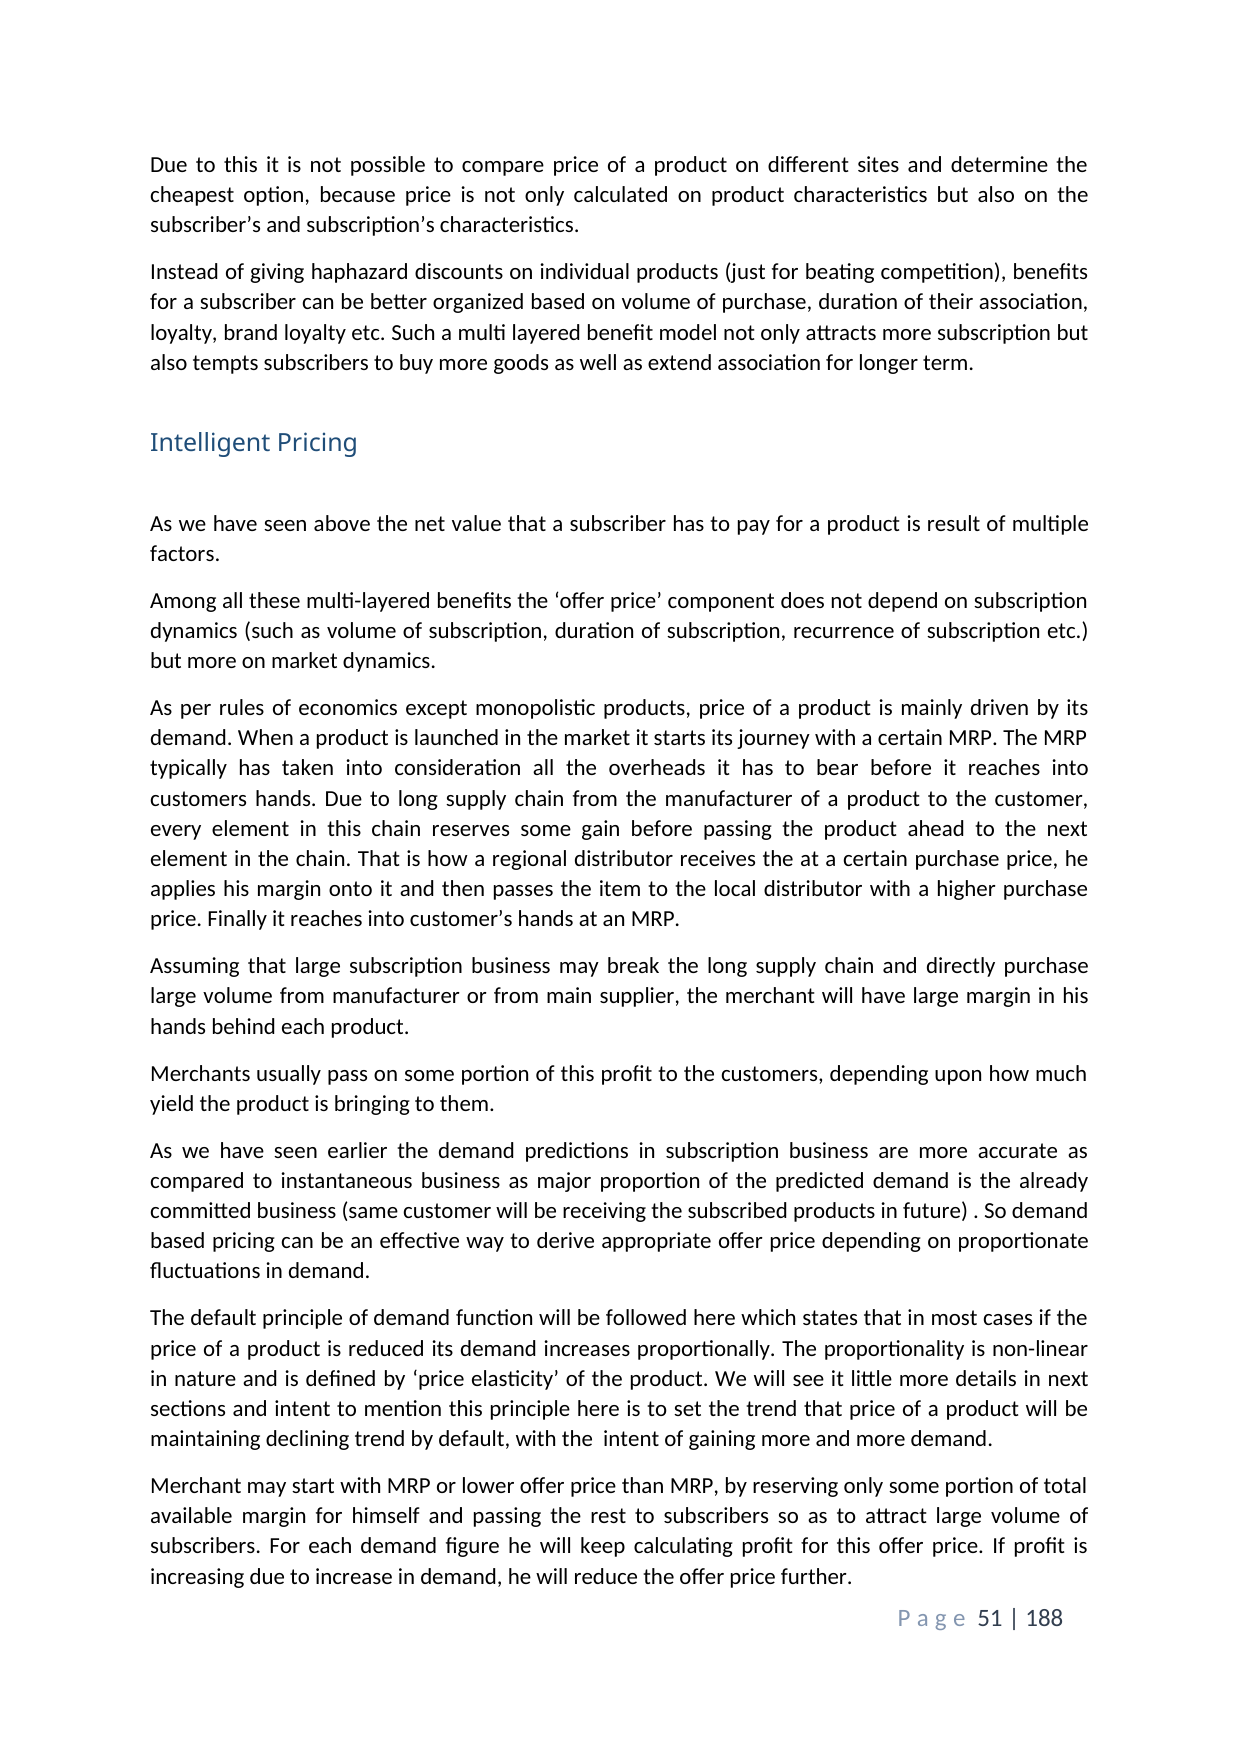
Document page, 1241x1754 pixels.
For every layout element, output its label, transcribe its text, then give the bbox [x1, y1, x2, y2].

text As we have seen above the net value that a subscriber has to pay for a product is result of multiple factors. [150, 509, 1090, 567]
text As per rules of economics except monopolistic products, price of a product is mainly driven by its demand. When a product is launched in the market it starts its journey with a certain MRP. The MRP typically has taken into consideration all the overheads it has to bear before it reaches into customers hands. Due to long supply chain from the manufacturer of a product to the customer, every element in this chain reserves some gain before passing the product ahead to the next element in the chain. That is how a regional distributor receives the at a certain purchase price, he applies his margin onto it and then passes the item to the local distributor with a higher purchase price. Finally it reaches into customer’s hands at an MRP. [150, 693, 1090, 932]
text Merchants usually pass on some portion of this profit to the customers, depending upon how much yield the product is bringing to them. [150, 1059, 1090, 1117]
text Assuming that large subscription business may break the long supply chain and directly purchase large volume from manufacturer or from main supplier, the merchant will have large margin in his hands behind each product. [150, 951, 1090, 1040]
text Due to this it is not possible to compare price of a product on different sites and determine the cheapest option, because price is not only calculated on product characteristics but also on the subscriber’s and subscription’s characteristics. [150, 150, 1090, 238]
text As we have seen earlier the demand predictions in subscription business are more accurate as compared to instantaneous business as major proportion of the predicted demand is the already committed business (same customer will be receiving the subscribed products in future) . So demand based pricing can be an effective way to derive appropriate offer price depending on proportionate fluctuations in demand. [150, 1136, 1090, 1284]
list Instead of giving haphazard discounts on individual products (just for beating competition), benefits for a subscriber can be better organized based on volume of purchase, duration of their association, loyalty, brand loyalty etc. Such a multi layered benefit model not only attracts more subscription but also tempts subscribers to buy more goods as well as extend association for longer term. [150, 257, 1090, 376]
subtitle Intelligent Pricing [150, 425, 1090, 459]
text Merchant may start with MRP or lower offer price than MRP, by reserving only some portion of total available margin for himself and passing the rest to subscribers so as to attract large volume of subscribers. For each demand figure he will keep calculating profit for this offer price. If profit is increasing due to increase in demand, he will reduce the offer price further. [150, 1471, 1090, 1590]
text The default principle of demand function will be followed here which states that in most cases if the price of a product is reduced its demand increases proportionally. The proportionality is non-linear in nature and is defined by ‘price elasticity’ of the product. We will see it little more details in next sections and intent to mention this principle here is to set the trend that price of a product will be maintaining declining trend by default, with the intent of gaining more and more demand. [150, 1303, 1090, 1452]
text Among all these multi-layered benefits the ‘offer price’ component does not depend on subscription dynamics (such as volume of subscription, duration of subscription, recurrence of subscription etc.) but more on market dynamics. [150, 586, 1090, 674]
